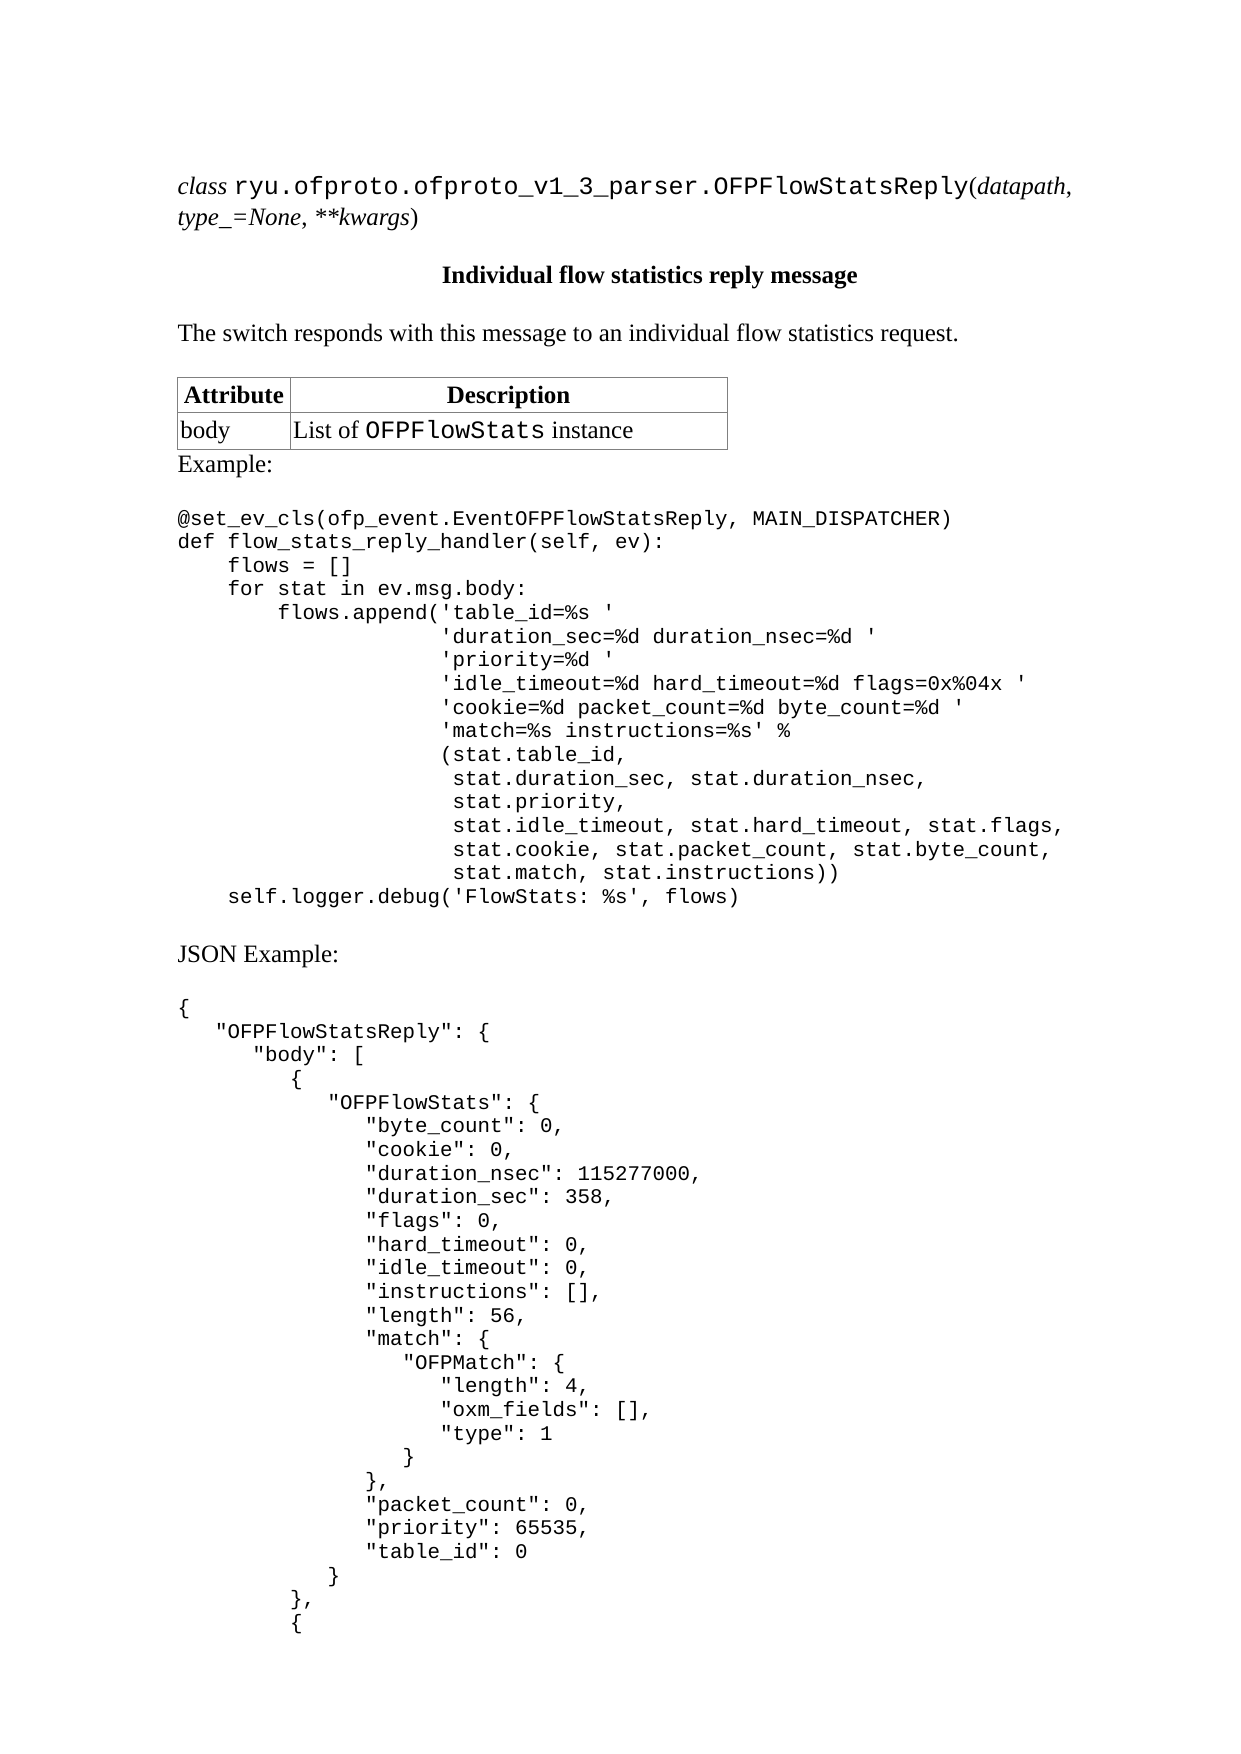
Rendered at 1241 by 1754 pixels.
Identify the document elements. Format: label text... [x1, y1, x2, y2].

text "length": 4, [177, 1376, 1122, 1399]
text stat.priority, [177, 791, 1122, 815]
text 'priority=%d ' [177, 649, 1122, 673]
subtitle class ryu.ofproto.ofproto_v1_3_parser.OFPFlowStatsReply(datapath, type_=None, **kwargs) [177, 171, 1122, 231]
text }, [177, 1470, 1122, 1494]
text self.logger.debug('FlowStats: %s', flows) [177, 886, 1122, 909]
text "type": 1 [177, 1423, 1122, 1446]
text "oxm_fields": [], [177, 1399, 1122, 1423]
text "byte_count": 0, [177, 1115, 1122, 1139]
text 'idle_timeout=%d hard_timeout=%d flags=0x%04x ' [177, 673, 1122, 697]
text "instructions": [], [177, 1281, 1122, 1304]
text 'match=%s instructions=%s' % [177, 720, 1122, 744]
text "packet_count": 0, [177, 1494, 1122, 1517]
text 'duration_sec=%d duration_nsec=%d ' [177, 626, 1122, 649]
text @set_ev_cls(ofp_event.EventOFPFlowStatsReply, MAIN_DISPATCHER) [177, 507, 1122, 531]
text "idle_timeout": 0, [177, 1257, 1122, 1281]
text }, [177, 1588, 1122, 1612]
list JSON Example: [177, 939, 1122, 968]
text "OFPMatch": { [177, 1352, 1122, 1376]
table_header Description [291, 378, 727, 412]
text flows = [] [177, 555, 1122, 578]
table_cell List of OFPFlowStats instance [291, 413, 727, 449]
text { [177, 1612, 1122, 1636]
text stat.idle_timeout, stat.hard_timeout, stat.flags, [177, 815, 1122, 838]
table_cell body [178, 413, 290, 449]
text "OFPFlowStats": { [177, 1092, 1122, 1115]
list Individual flow statistics reply message [177, 260, 1122, 289]
text "priority": 65535, [177, 1517, 1122, 1541]
text for stat in ev.msg.body: [177, 578, 1122, 602]
text "table_id": 0 [177, 1541, 1122, 1565]
text "body": [ [177, 1044, 1122, 1068]
text { [177, 1068, 1122, 1092]
text 'cookie=%d packet_count=%d byte_count=%d ' [177, 697, 1122, 720]
text def flow_stats_reply_handler(self, ev): [177, 531, 1122, 555]
text stat.cookie, stat.packet_count, stat.byte_count, [177, 838, 1122, 862]
text "duration_sec": 358, [177, 1186, 1122, 1210]
text stat.match, stat.instructions)) [177, 862, 1122, 886]
list The switch responds with this message to an individual flow statistics request. [177, 318, 1122, 347]
text (stat.table_id, [177, 744, 1122, 768]
text "flags": 0, [177, 1210, 1122, 1234]
text } [177, 1565, 1122, 1588]
text "match": { [177, 1328, 1122, 1352]
text { [177, 997, 1122, 1021]
text flows.append('table_id=%s ' [177, 602, 1122, 626]
list Example: [177, 449, 1122, 478]
text } [177, 1446, 1122, 1470]
text "hard_timeout": 0, [177, 1234, 1122, 1257]
text "cookie": 0, [177, 1139, 1122, 1163]
text "OFPFlowStatsReply": { [177, 1021, 1122, 1044]
text stat.duration_sec, stat.duration_nsec, [177, 768, 1122, 791]
table_header Attribute [178, 378, 290, 412]
text "length": 56, [177, 1304, 1122, 1328]
text "duration_nsec": 115277000, [177, 1163, 1122, 1186]
